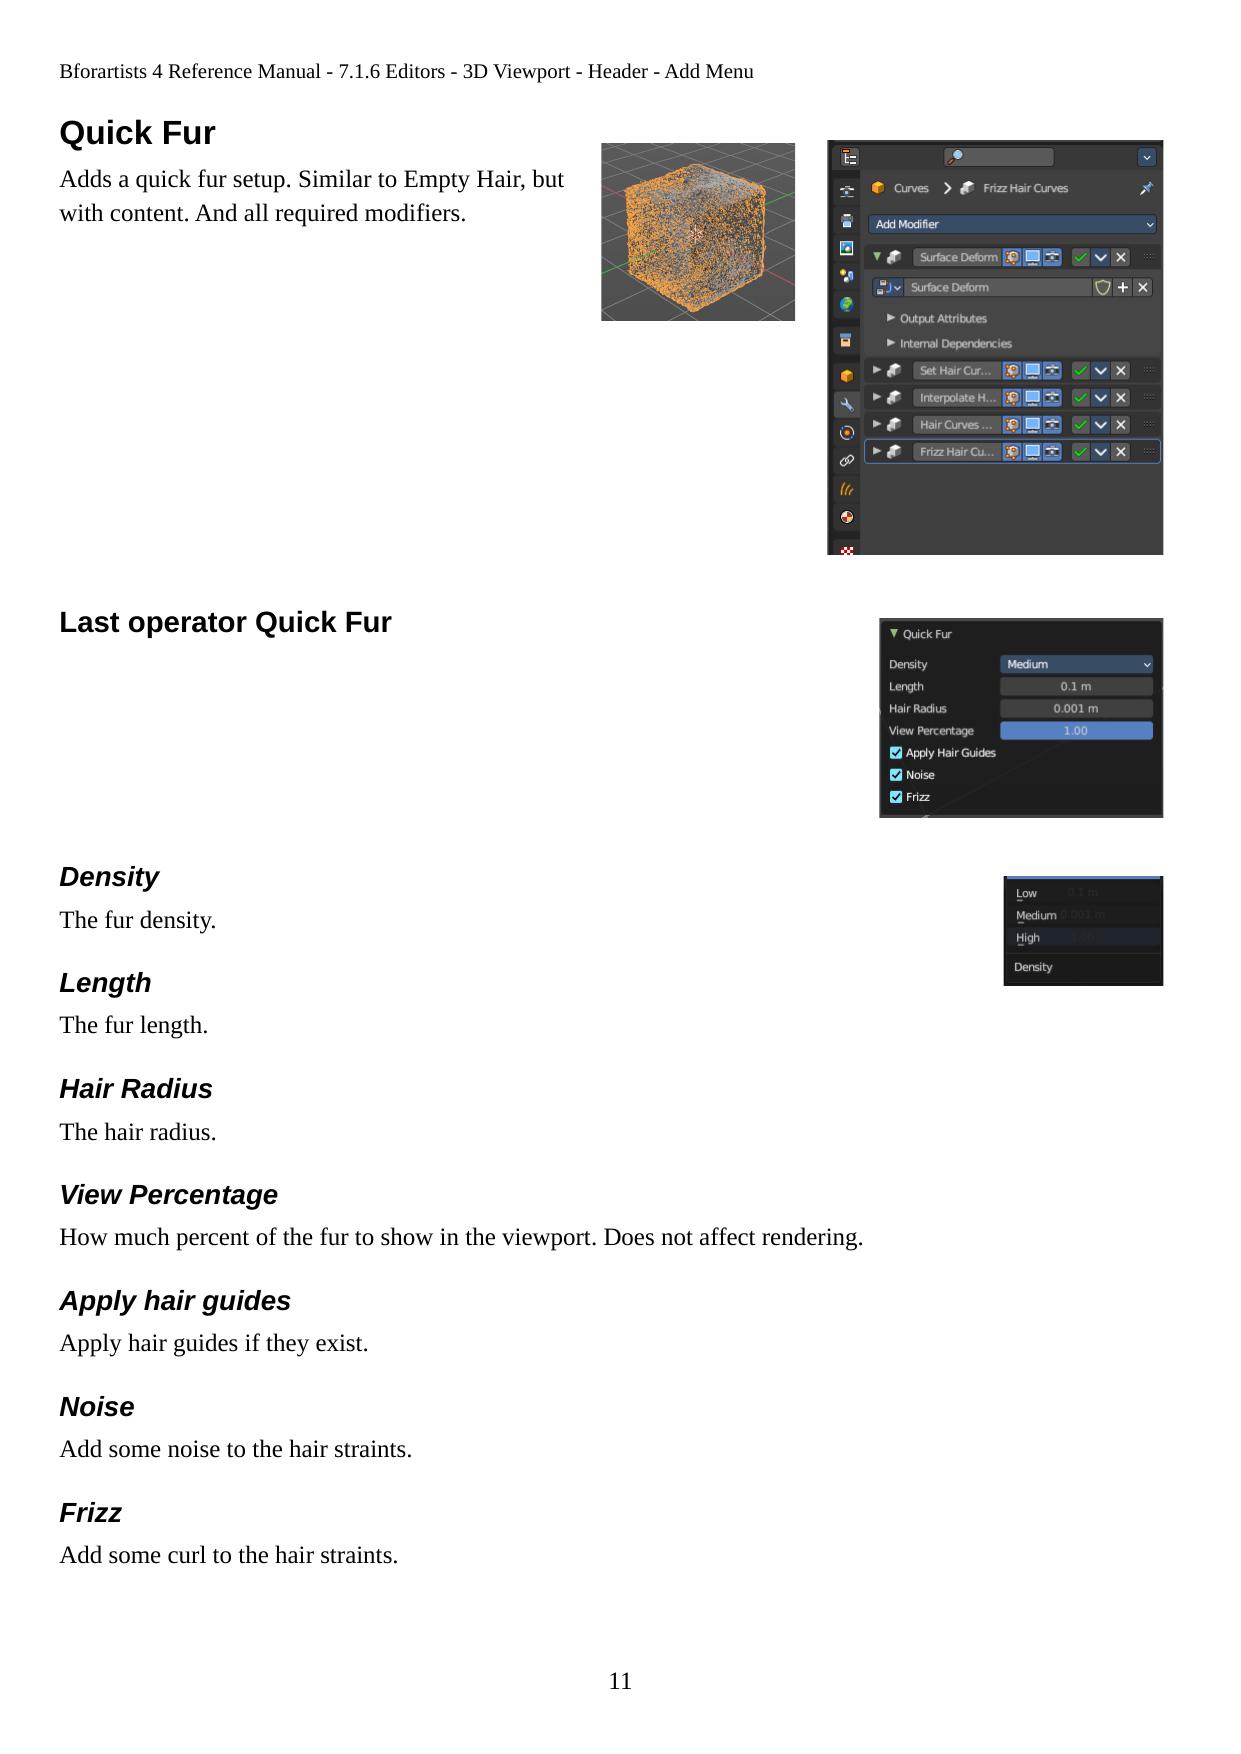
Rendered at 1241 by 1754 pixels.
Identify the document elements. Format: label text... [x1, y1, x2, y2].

text The fur density. [59, 905, 1003, 933]
text Add some noise to the hair straints. [59, 1434, 1181, 1463]
subtitle Apply hair guides [59, 1284, 1181, 1316]
text The hair radius. [59, 1117, 1181, 1145]
subtitle Density [59, 860, 1181, 892]
text The fur length. [59, 1011, 1181, 1039]
picture [827, 140, 1164, 555]
text Apply hair guides if they exist. [59, 1328, 1181, 1357]
subtitle Quick Fur [59, 113, 1181, 151]
subtitle Frizz [59, 1496, 1181, 1528]
subtitle Noise [59, 1390, 1181, 1422]
picture [1003, 876, 1164, 986]
subtitle Last operator Quick Fur [59, 605, 1181, 639]
picture [879, 618, 1164, 818]
text Add some curl to the hair straints. [59, 1540, 1181, 1569]
text [796, 164, 827, 227]
subtitle Hair Radius [59, 1072, 1181, 1104]
text Adds a quick fur setup. Similar to Empty Hair, but with content. And all required modifiers. [59, 164, 601, 227]
text How much percent of the fur to show in the viewport. Does not affect rendering. [59, 1222, 1181, 1251]
text [1164, 905, 1181, 933]
picture [601, 143, 796, 321]
subtitle Length [59, 966, 1181, 998]
subtitle View Percentage [59, 1178, 1181, 1210]
